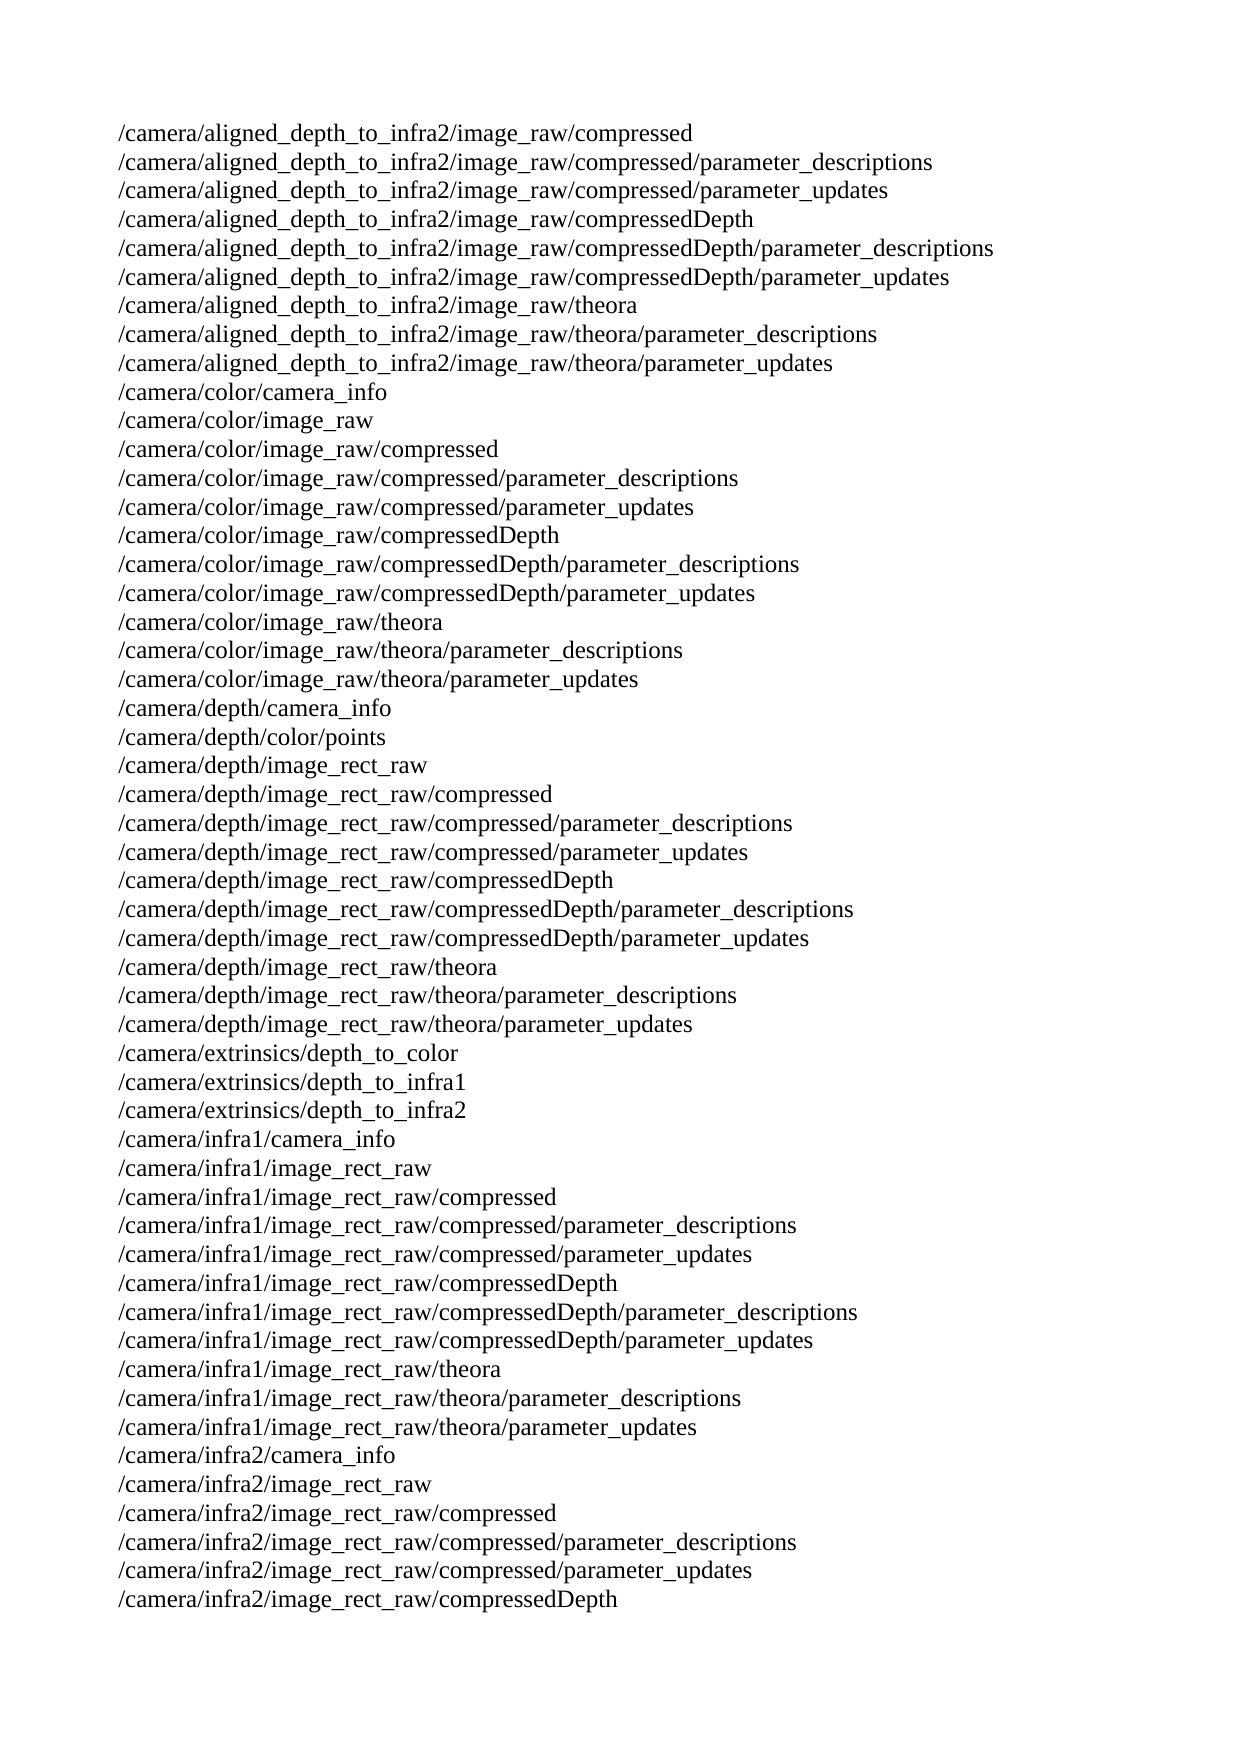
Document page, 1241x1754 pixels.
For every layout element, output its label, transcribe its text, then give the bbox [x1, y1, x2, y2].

text /camera/color/image_raw/compressed [118, 434, 1122, 463]
text /camera/color/image_raw/theora/parameter_descriptions [118, 636, 1122, 664]
text /camera/depth/image_rect_raw/compressedDepth/parameter_descriptions [118, 894, 1122, 923]
text /camera/infra1/image_rect_raw/compressedDepth [118, 1268, 1122, 1297]
text /camera/infra1/image_rect_raw [118, 1153, 1122, 1182]
text /camera/depth/image_rect_raw/compressed [118, 779, 1122, 808]
text /camera/color/image_raw/compressedDepth [118, 521, 1122, 549]
text /camera/extrinsics/depth_to_color [118, 1038, 1122, 1067]
text /camera/infra2/image_rect_raw/compressedDepth [118, 1584, 1122, 1613]
text /camera/infra1/image_rect_raw/compressedDepth/parameter_updates [118, 1326, 1122, 1354]
text /camera/infra1/camera_info [118, 1124, 1122, 1153]
text /camera/depth/image_rect_raw/compressedDepth [118, 866, 1122, 894]
text /camera/color/image_raw/compressedDepth/parameter_descriptions [118, 549, 1122, 578]
text /camera/aligned_depth_to_infra2/image_raw/compressedDepth/parameter_descriptions [118, 233, 1122, 262]
text /camera/aligned_depth_to_infra2/image_raw/compressedDepth [118, 204, 1122, 233]
text /camera/depth/image_rect_raw/compressed/parameter_updates [118, 837, 1122, 866]
text /camera/aligned_depth_to_infra2/image_raw/compressed/parameter_updates [118, 176, 1122, 204]
text /camera/color/image_raw/compressed/parameter_updates [118, 492, 1122, 521]
text /camera/infra2/camera_info [118, 1441, 1122, 1469]
text /camera/depth/image_rect_raw/compressed/parameter_descriptions [118, 808, 1122, 837]
text /camera/aligned_depth_to_infra2/image_raw/compressed/parameter_descriptions [118, 147, 1122, 176]
text /camera/infra1/image_rect_raw/theora [118, 1354, 1122, 1383]
text /camera/infra1/image_rect_raw/compressed/parameter_descriptions [118, 1211, 1122, 1239]
text /camera/extrinsics/depth_to_infra1 [118, 1067, 1122, 1096]
text /camera/color/image_raw/theora [118, 607, 1122, 636]
text /camera/infra1/image_rect_raw/compressedDepth/parameter_descriptions [118, 1297, 1122, 1326]
text /camera/depth/image_rect_raw [118, 751, 1122, 779]
text /camera/color/image_raw/compressed/parameter_descriptions [118, 463, 1122, 492]
text /camera/depth/image_rect_raw/theora [118, 952, 1122, 981]
text /camera/depth/image_rect_raw/theora/parameter_updates [118, 1009, 1122, 1038]
text /camera/color/image_raw [118, 406, 1122, 434]
text /camera/depth/color/points [118, 722, 1122, 751]
text /camera/color/camera_info [118, 377, 1122, 406]
text /camera/infra2/image_rect_raw/compressed/parameter_descriptions [118, 1527, 1122, 1556]
text /camera/color/image_raw/theora/parameter_updates [118, 664, 1122, 693]
text /camera/aligned_depth_to_infra2/image_raw/theora/parameter_updates [118, 348, 1122, 377]
text /camera/infra1/image_rect_raw/theora/parameter_updates [118, 1412, 1122, 1441]
text /camera/depth/camera_info [118, 693, 1122, 722]
text /camera/infra2/image_rect_raw [118, 1469, 1122, 1498]
text /camera/color/image_raw/compressedDepth/parameter_updates [118, 578, 1122, 607]
text /camera/aligned_depth_to_infra2/image_raw/theora/parameter_descriptions [118, 319, 1122, 348]
text /camera/aligned_depth_to_infra2/image_raw/theora [118, 291, 1122, 319]
text /camera/aligned_depth_to_infra2/image_raw/compressedDepth/parameter_updates [118, 262, 1122, 291]
text /camera/infra1/image_rect_raw/theora/parameter_descriptions [118, 1383, 1122, 1412]
text /camera/aligned_depth_to_infra2/image_raw/compressed [118, 118, 1122, 147]
text /camera/infra2/image_rect_raw/compressed [118, 1498, 1122, 1527]
text /camera/depth/image_rect_raw/compressedDepth/parameter_updates [118, 923, 1122, 952]
text /camera/depth/image_rect_raw/theora/parameter_descriptions [118, 981, 1122, 1009]
text /camera/extrinsics/depth_to_infra2 [118, 1096, 1122, 1124]
text /camera/infra1/image_rect_raw/compressed/parameter_updates [118, 1239, 1122, 1268]
text /camera/infra1/image_rect_raw/compressed [118, 1182, 1122, 1211]
text /camera/infra2/image_rect_raw/compressed/parameter_updates [118, 1556, 1122, 1584]
